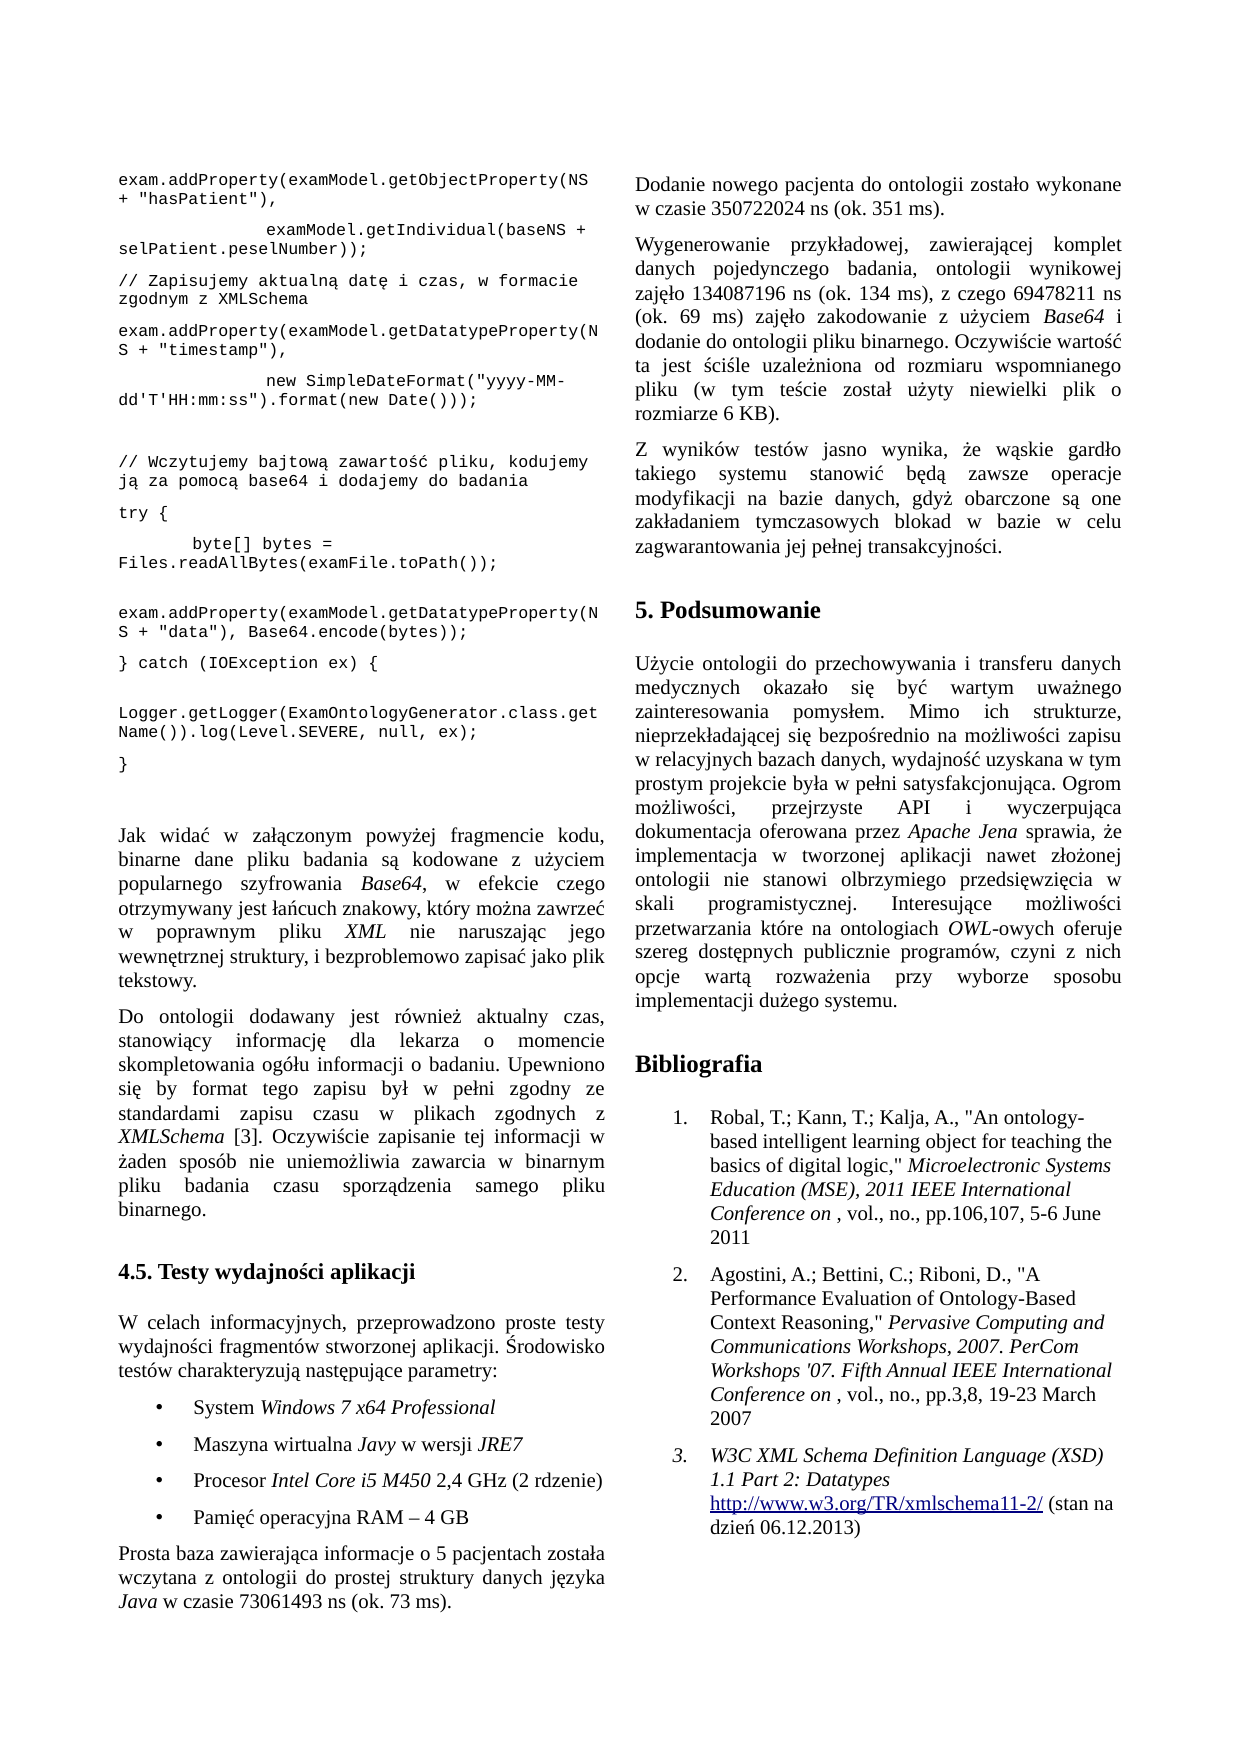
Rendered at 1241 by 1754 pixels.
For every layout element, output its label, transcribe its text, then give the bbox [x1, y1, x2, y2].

text Użycie ontologii do przechowywania i transferu danych medycznych okazało się być wartym uważnego zainteresowania pomysłem. Mimo ich strukturze, nieprzekładającej się bezpośrednio na możliwości zapisu w relacyjnych bazach danych, wydajność uzyskana w tym prostym projekcie była w pełni satysfakcjonująca. Ogrom możliwości, przejrzyste API i wyczerpująca dokumentacja oferowana przez Apache Jena sprawia, że implementacja w tworzonej aplikacji nawet złożonej ontologii nie stanowi olbrzymiego przedsięwzięcia w skali programistycznej. Interesujące możliwości przetwarzania które na ontologiach OWL-owych oferuje szereg dostępnych publicznie programów, czyni z nich opcje wartą rozważenia przy wyborze sposobu implementacji dużego systemu. [635, 651, 1122, 1012]
text Wygenerowanie przykładowej, zawierającej komplet danych pojedynczego badania, ontologii wynikowej zajęło 134087196 ns (ok. 134 ms), z czego 69478211 ns (ok. 69 ms) zajęło zakodowanie z użyciem Base64 i dodanie do ontologii pliku binarnego. Oczywiście wartość ta jest ściśle uzależniona od rozmiaru wspomnianego pliku (w tym teście został użyty niewielki plik o rozmiarze 6 KB). [635, 232, 1122, 425]
text exam.addProperty(examModel.getDatatypeProperty(NS + "data"), Base64.encode(bytes)); [118, 586, 605, 642]
text // Zapisujemy aktualną datę i czas, w formacie zgodnym z XMLSchema [118, 272, 605, 310]
text try { [118, 504, 605, 523]
text Z wyników testów jasno wynika, że wąskie gardło takiego systemu stanowić będą zawsze operacje modyfikacji na bazie danych, gdyż obarczone są one zakładaniem tymczasowych blokad w bazie w celu zagwarantowania jej pełnej transakcyjności. [635, 437, 1122, 558]
text // Wczytujemy bajtową zawartość pliku, kodujemy ją za pomocą base64 i dodajemy do badania [118, 454, 605, 492]
text W celach informacyjnych, przeprowadzono proste testy wydajności fragmentów stworzonej aplikacji. Środowisko testów charakteryzują następujące parametry: [118, 1310, 605, 1382]
text examModel.getIndividual(baseNS + selPatient.peselNumber)); [118, 222, 605, 259]
text } catch (IOException ex) { [118, 655, 605, 674]
text Logger.getLogger(ExamOntologyGenerator.class.getName()).log(Level.SEVERE, null, ex); [118, 686, 605, 743]
text byte[] bytes = Files.readAllBytes(examFile.toPath()); [118, 536, 605, 573]
text new SimpleDateFormat("yyyy-MM-dd'T'HH:mm:ss").format(new Date())); [118, 372, 605, 410]
list Robal, T.; Kann, T.; Kalja, A., "An ontology-based intelligent learning object for teaching the basics of digital logic," Microelectronic Systems Education (MSE), 2011 IEEE International Conference on , vol., no., pp.106,107, 5-6 June 2011 [672, 1105, 1122, 1249]
list Maszyna wirtualna Javy w wersji JRE7 [156, 1431, 605, 1456]
list W3C XML Schema Definition Language (XSD) 1.1 Part 2: Datatypes http://www.w3.org/TR/xmlschema11-2/ (stan na dzień 06.12.2013) [672, 1443, 1122, 1539]
subtitle 5. Podsumowanie [635, 595, 1122, 624]
text } [118, 755, 605, 774]
subtitle Bibliografia [635, 1049, 1122, 1078]
text Do ontologii dodawany jest również aktualny czas, stanowiący informację dla lekarza o momencie skompletowania ogółu informacji o badaniu. Upewniono się by format tego zapisu był w pełni zgodny ze standardami zapisu czasu w plikach zgodnych z XMLSchema [3]. Oczywiście zapisanie tej informacji w żaden sposób nie uniemożliwia zawarcia w binarnym pliku badania czasu sporządzenia samego pliku binarnego. [118, 1004, 605, 1221]
subtitle 4.5. Testy wydajności aplikacji [118, 1258, 605, 1284]
list Procesor Intel Core i5 M450 2,4 GHz (2 rdzenie) [156, 1468, 605, 1492]
list Pamięć operacyjna RAM – 4 GB [156, 1504, 605, 1529]
text Prosta baza zawierająca informacje o 5 pacjentach została wczytana z ontologii do prostej struktury danych języka Java w czasie 73061493 ns (ok. 73 ms). [118, 1541, 605, 1613]
text Dodanie nowego pacjenta do ontologii zostało wykonane w czasie 350722024 ns (ok. 351 ms). [635, 172, 1122, 220]
list Agostini, A.; Bettini, C.; Riboni, D., "A Performance Evaluation of Ontology-Based Context Reasoning," Pervasive Computing and Communications Workshops, 2007. PerCom Workshops '07. Fifth Annual IEEE International Conference on , vol., no., pp.3,8, 19-23 March 2007 [672, 1262, 1122, 1430]
text exam.addProperty(examModel.getObjectProperty(NS + "hasPatient"), [118, 172, 605, 209]
list System Windows 7 x64 Professional [156, 1395, 605, 1419]
text Jak widać w załączonym powyżej fragmencie kodu, binarne dane pliku badania są kodowane z użyciem popularnego szyfrowania Base64, w efekcie czego otrzymywany jest łańcuch znakowy, który można zawrzeć w poprawnym pliku XML nie naruszając jego wewnętrznej struktury, i bezproblemowo zapisać jako plik tekstowy. [118, 823, 605, 992]
text exam.addProperty(examModel.getDatatypeProperty(NS + "timestamp"), [118, 322, 605, 360]
